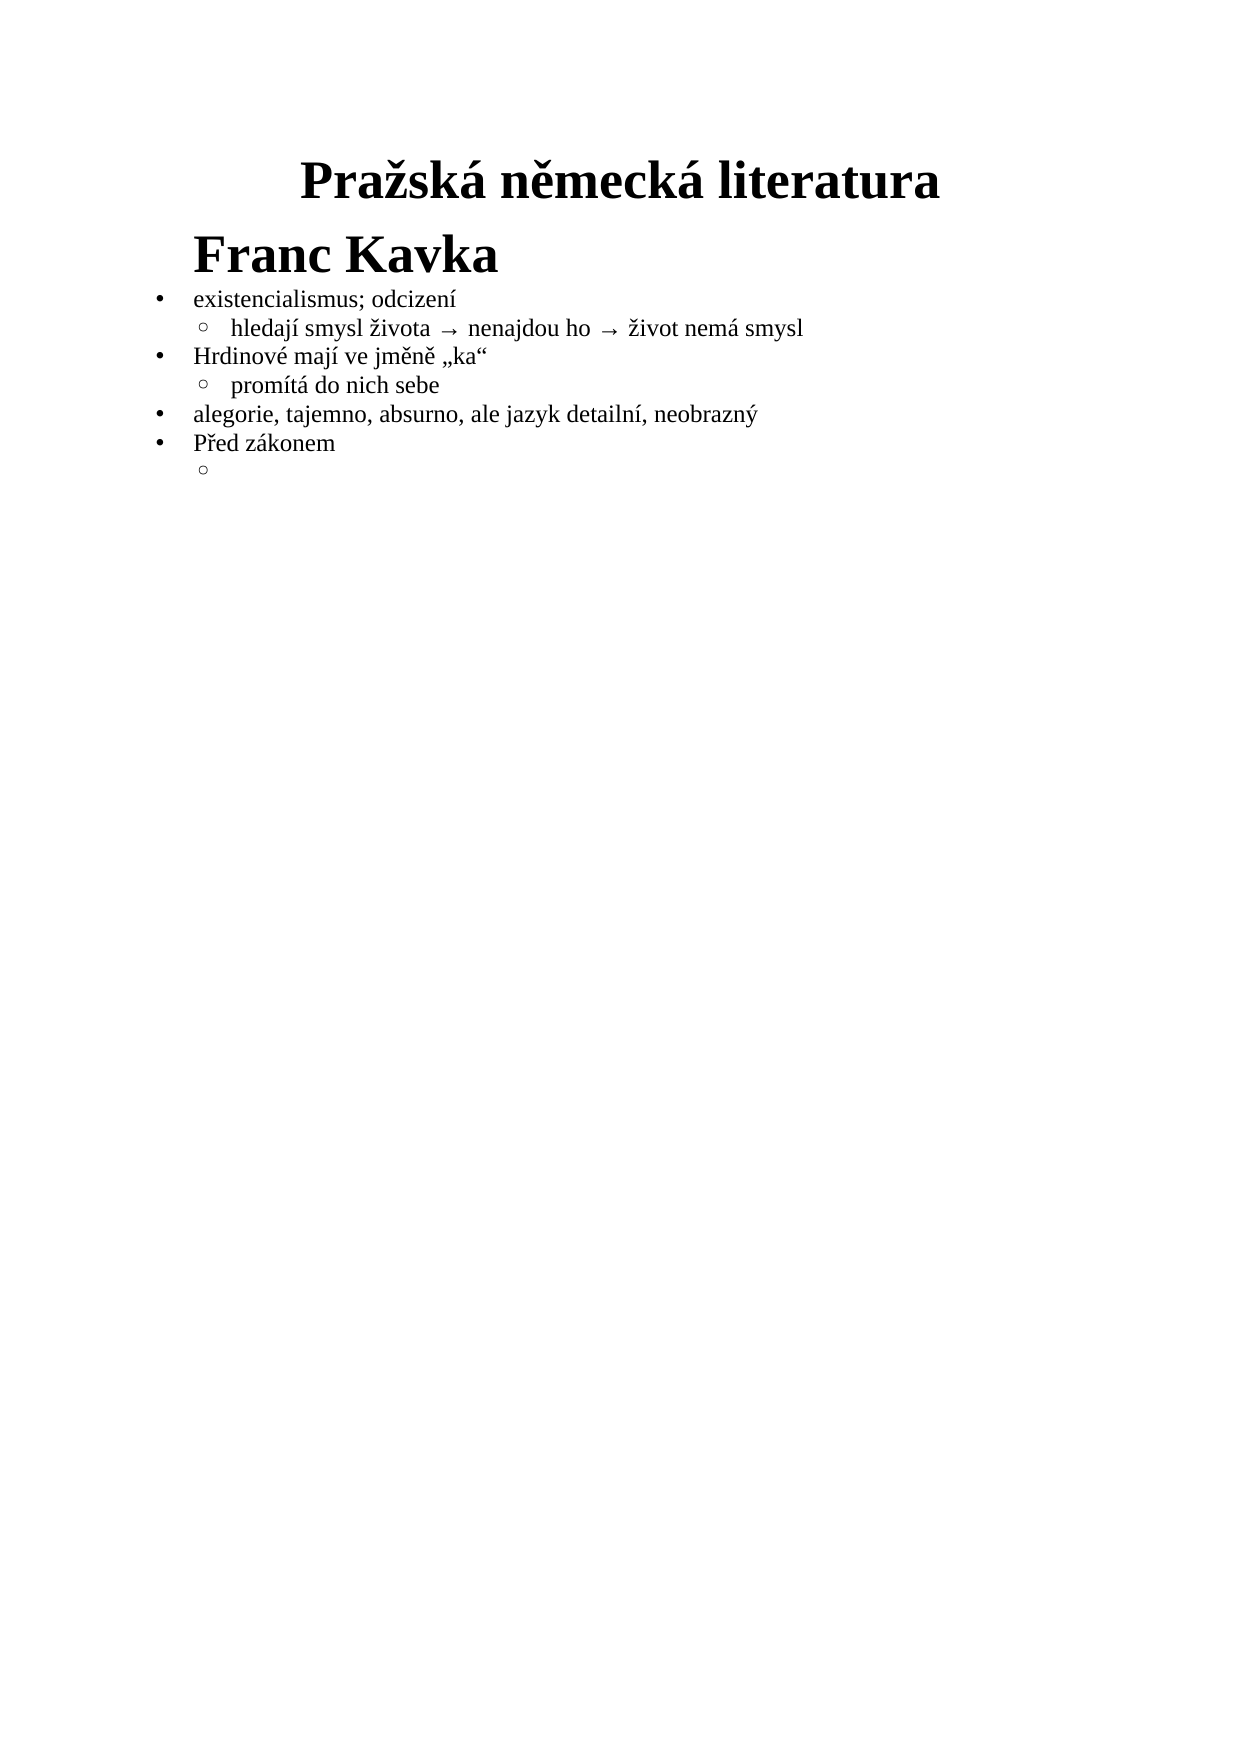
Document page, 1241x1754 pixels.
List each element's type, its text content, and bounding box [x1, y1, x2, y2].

text Pražská německá literatura [118, 148, 1122, 210]
list Před zákonem [156, 428, 1122, 456]
list existencialismus; odcizení [156, 284, 1122, 313]
list promítá do nich sebe [193, 370, 1122, 399]
list Franc Kavka [156, 222, 1122, 284]
list hledají smysl života → nenajdou ho → život nemá smysl [193, 313, 1122, 341]
list alegorie, tajemno, absurno, ale jazyk detailní, neobrazný [156, 399, 1122, 428]
list Hrdinové mají ve jměně „ka“ [156, 341, 1122, 370]
